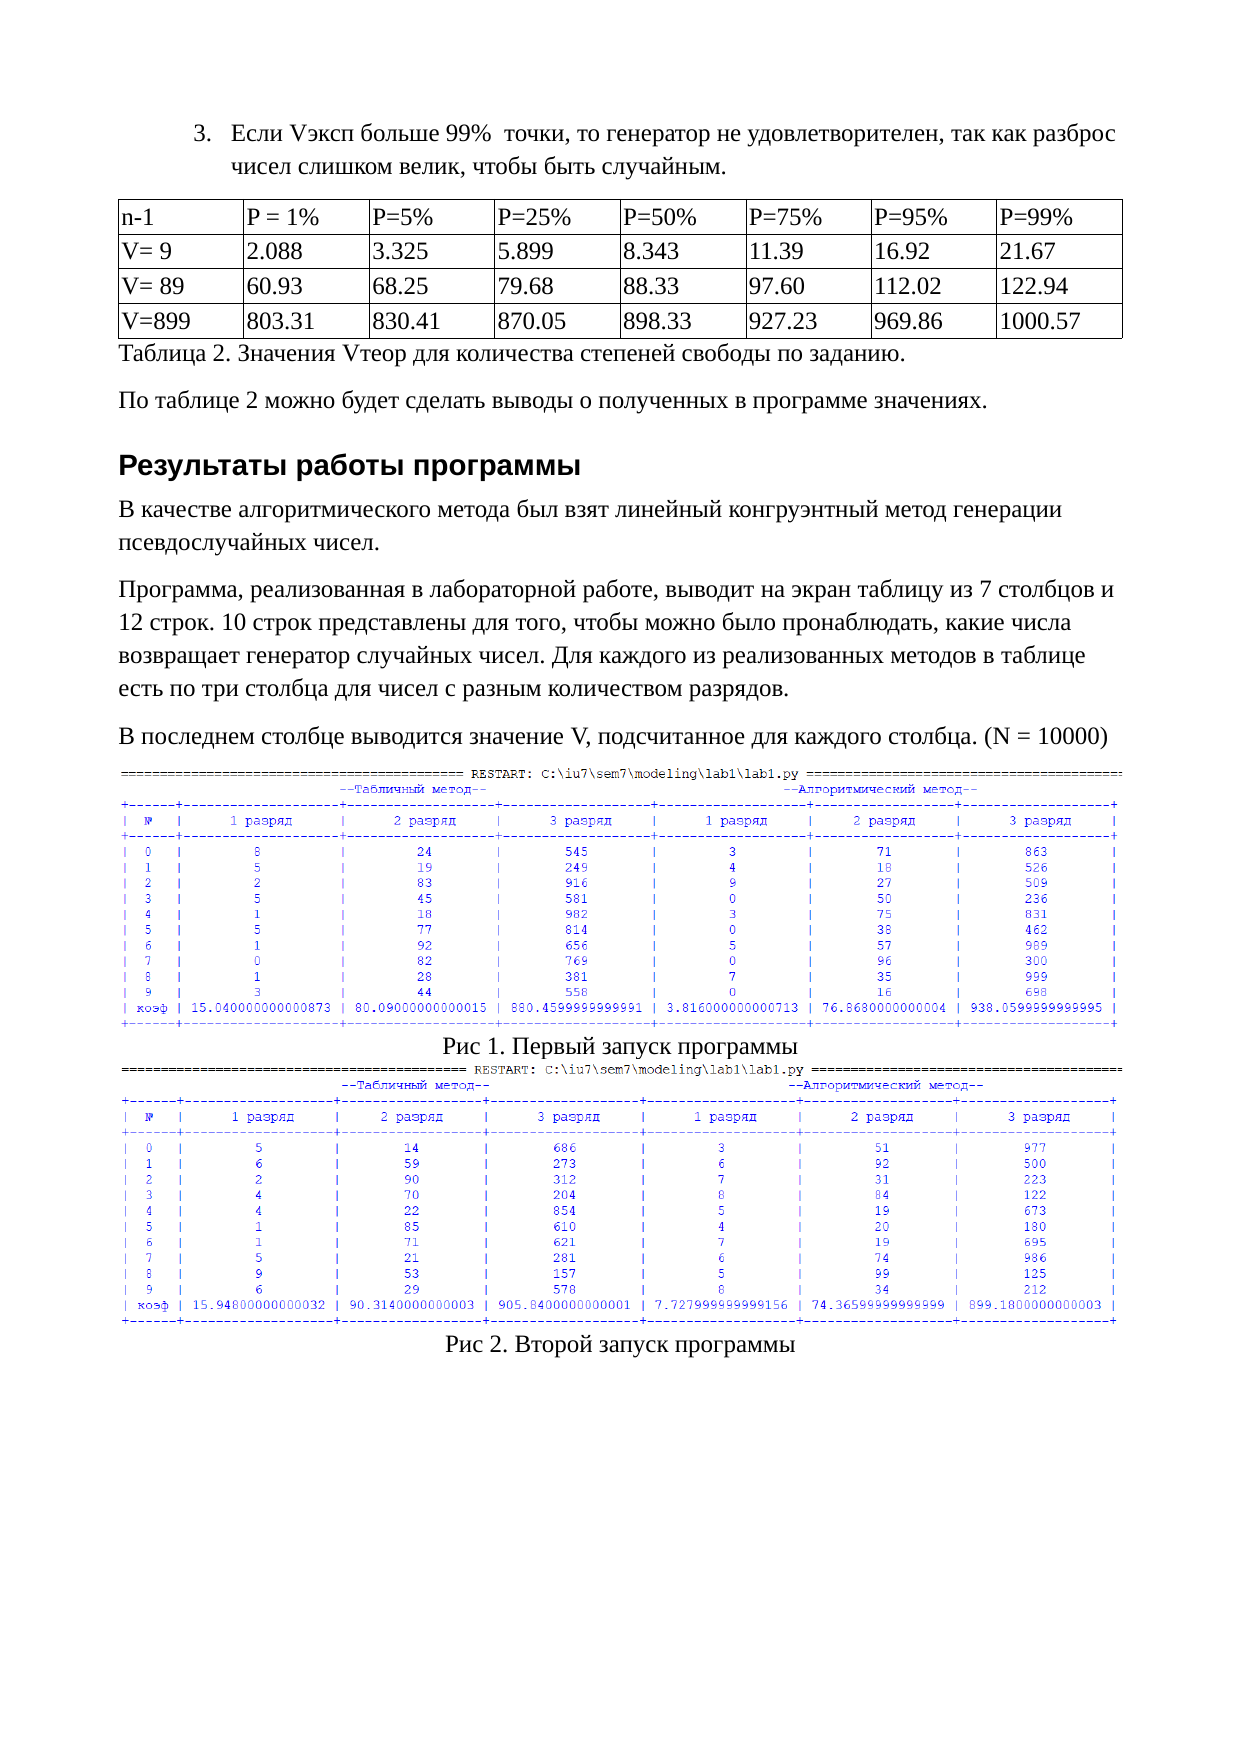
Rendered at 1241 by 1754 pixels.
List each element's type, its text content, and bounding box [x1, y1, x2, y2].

table_cell 5.899 [495, 235, 620, 268]
table_header P=75% [747, 200, 871, 233]
table_cell 88.33 [621, 269, 746, 303]
table_cell 2.088 [244, 235, 369, 268]
table_cell 1000.57 [997, 304, 1122, 337]
table_header P=99% [997, 200, 1122, 233]
table_cell 830.41 [370, 304, 494, 337]
table_cell 870.05 [495, 304, 620, 337]
table_cell V=899 [119, 304, 243, 337]
table_header Рис 1. Первый запуск программы [118, 1031, 1122, 1059]
table_cell 803.31 [244, 304, 369, 337]
text Таблица 2. Значения Vтеор для количества степеней свободы по заданию. [118, 339, 1122, 366]
table_header n-1 [119, 200, 243, 233]
text По таблице 2 можно будет сделать выводы о полученных в программе значениях. [118, 385, 1122, 414]
list Если Vэксп больше 99% точки, то генератор не удовлетворителен, так как разброс чисел слишком велик, чтобы быть случайным. [193, 118, 1122, 180]
picture [118, 1059, 1123, 1330]
table_cell 927.23 [747, 304, 871, 337]
table_header P=5% [370, 200, 494, 233]
table_cell 60.93 [244, 269, 369, 303]
table_cell 79.68 [495, 269, 620, 303]
table_cell 68.25 [370, 269, 494, 303]
subtitle Результаты работы программы [118, 447, 1122, 481]
table_header P = 1% [244, 200, 369, 233]
text В последнем столбце выводится значение V, подсчитанное для каждого столбца. (N = 10000) [118, 721, 1122, 750]
table_cell 11.39 [747, 235, 871, 268]
table_cell 898.33 [621, 304, 746, 337]
table_cell 8.343 [621, 235, 746, 268]
table_cell 16.92 [872, 235, 996, 268]
table_cell 97.60 [747, 269, 871, 303]
table_cell 3.325 [370, 235, 494, 268]
table_cell 122.94 [997, 269, 1122, 303]
table_cell 21.67 [997, 235, 1122, 268]
table_cell 969.86 [872, 304, 996, 337]
table_header P=95% [872, 200, 996, 233]
text Программа, реализованная в лабораторной работе, выводит на экран таблицу из 7 столбцов и 12 строк. 10 строк представлены для того, чтобы можно было пронаблюдать, какие числа возвращает генератор случайных чисел. Для каждого из реализованных методов в таблице есть по три столбца для чисел с разным количеством разрядов. [118, 574, 1122, 702]
table_cell 112.02 [872, 269, 996, 303]
table_cell V= 89 [119, 269, 243, 303]
table_cell V= 9 [119, 235, 243, 268]
table_header P=50% [621, 200, 746, 233]
text В качестве алгоритмического метода был взят линейный конгруэнтный метод генерации псевдослучайных чисел. [118, 494, 1122, 555]
picture [118, 768, 1123, 1031]
table_header P=25% [495, 200, 620, 233]
table_cell Рис 2. Второй запуск программы [118, 1330, 1122, 1358]
